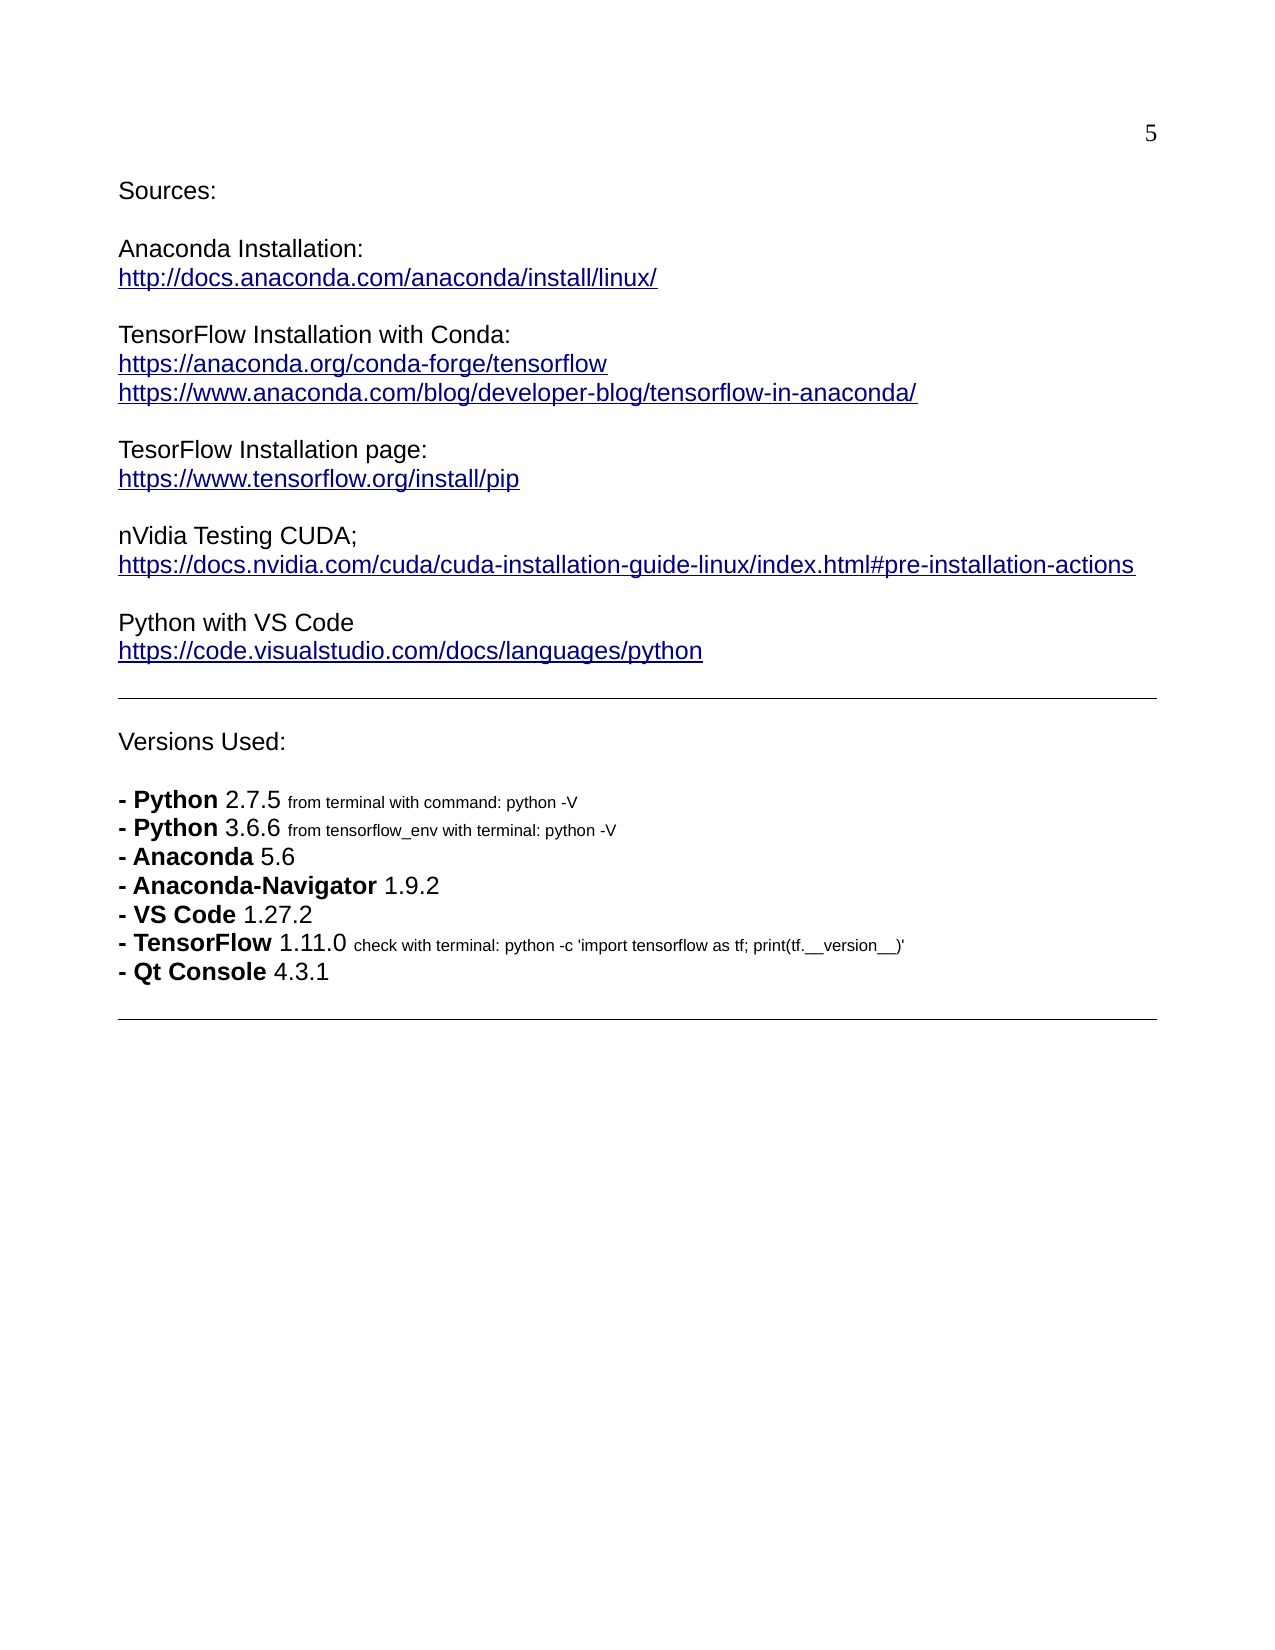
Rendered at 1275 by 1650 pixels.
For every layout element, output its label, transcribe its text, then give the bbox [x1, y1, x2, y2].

text https://docs.nvidia.com/cuda/cuda-installation-guide-linux/index.html#pre-installation-actions [118, 550, 1157, 579]
text https://www.tensorflow.org/install/pip [118, 464, 1157, 493]
text - Python 3.6.6 from tensorflow_env with terminal: python -V [118, 813, 1157, 842]
text Python with VS Code [118, 608, 1157, 636]
text - Anaconda-Navigator 1.9.2 [118, 871, 1157, 899]
text - Python 2.7.5 from terminal with command: python -V [118, 784, 1157, 813]
text nVidia Testing CUDA; [118, 521, 1157, 550]
text TesorFlow Installation page: [118, 435, 1157, 464]
text - Qt Console 4.3.1 [118, 957, 1157, 986]
text https://code.visualstudio.com/docs/languages/python [118, 636, 1157, 665]
text https://anaconda.org/conda-forge/tensorflow [118, 349, 1157, 378]
text - VS Code 1.27.2 [118, 899, 1157, 928]
text https://www.anaconda.com/blog/developer-blog/tensorflow-in-anaconda/ [118, 378, 1157, 406]
text Anaconda Installation: [118, 234, 1157, 263]
text - Anaconda 5.6 [118, 842, 1157, 871]
text TensorFlow Installation with Conda: [118, 320, 1157, 349]
text http://docs.anaconda.com/anaconda/install/linux/ [118, 263, 1157, 291]
text - TensorFlow 1.11.0 check with terminal: python -c 'import tensorflow as tf; print(tf.__version__)' [118, 928, 1157, 957]
text Sources: [118, 176, 1157, 205]
text Versions Used: [118, 727, 1157, 756]
